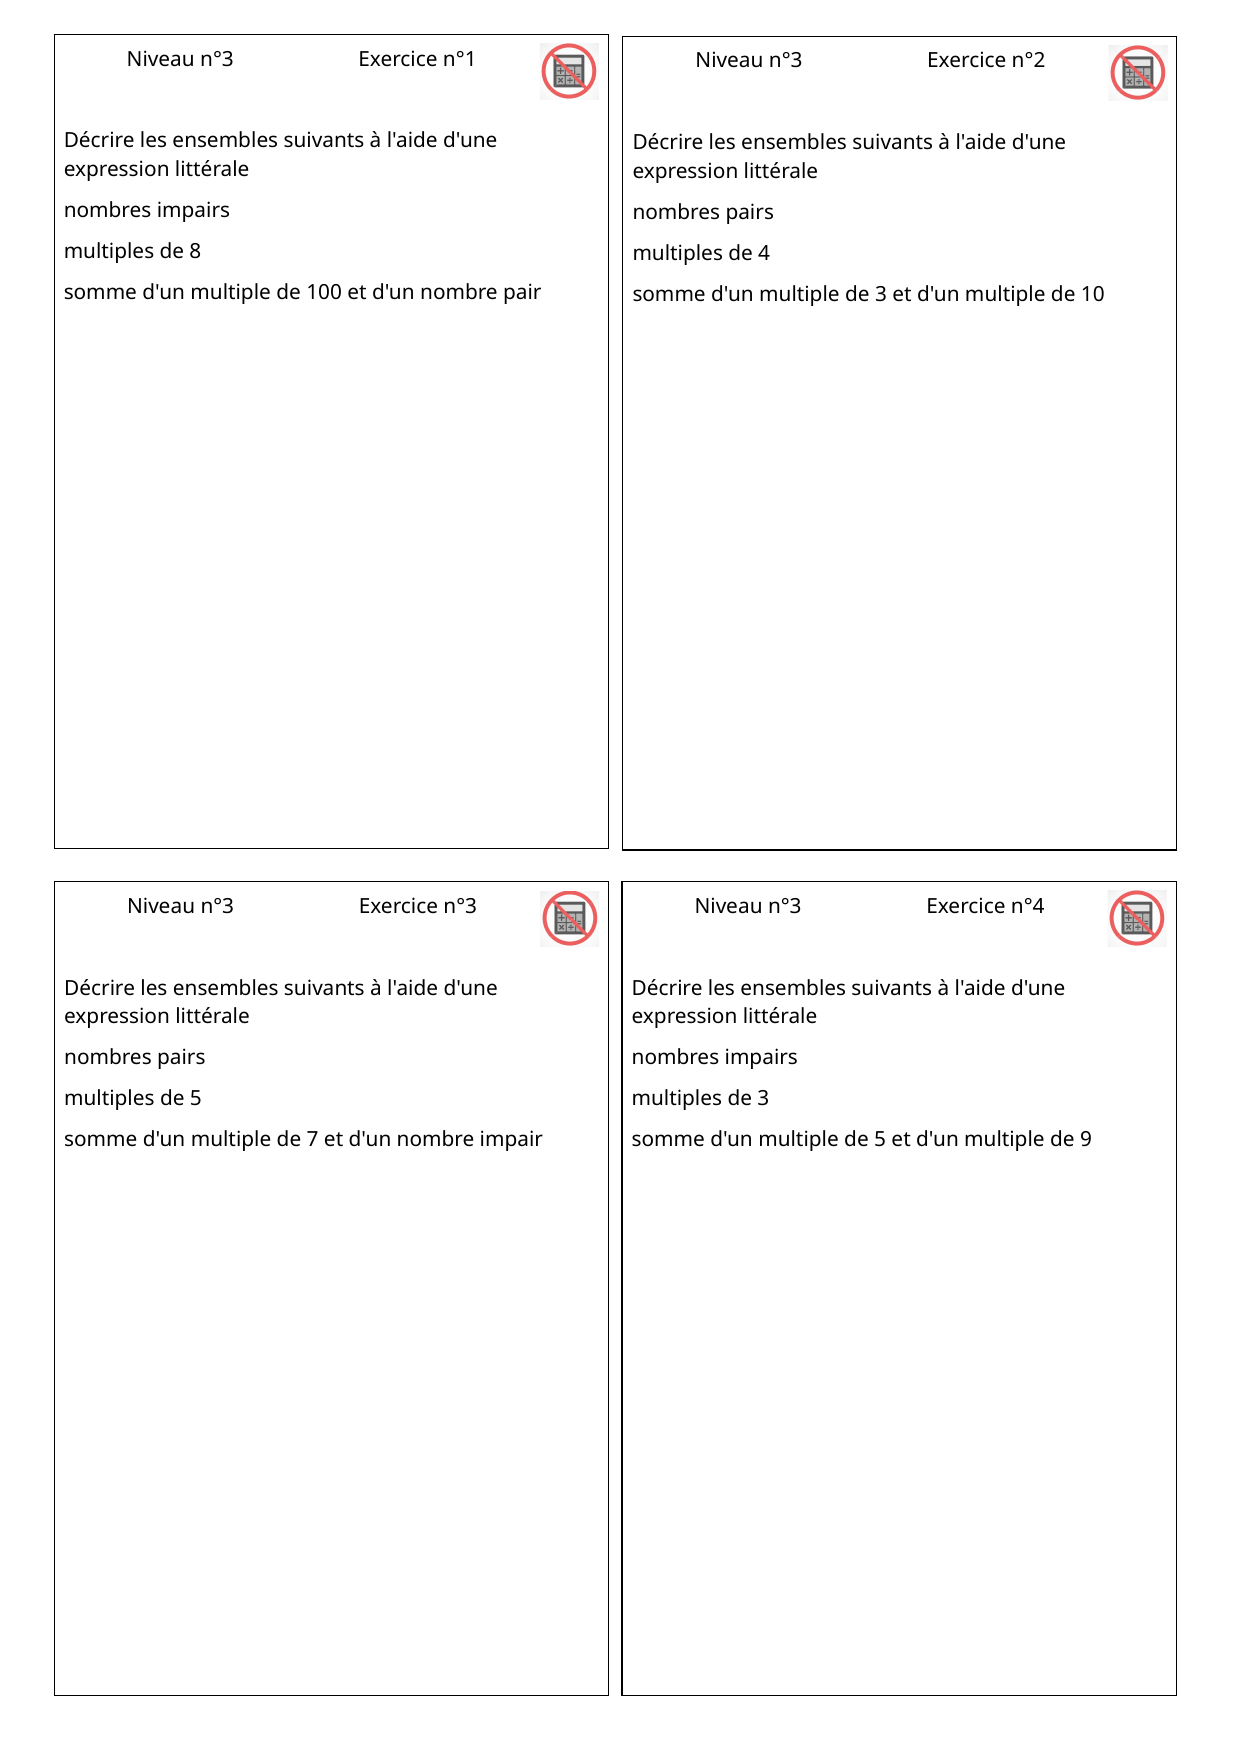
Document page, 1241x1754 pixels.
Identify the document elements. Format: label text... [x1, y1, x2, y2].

text multiples de 4 [632, 238, 1167, 266]
text somme d'un multiple de 100 et d'un nombre pair [63, 277, 599, 305]
text Niveau n°3 Exercice n°2 [632, 46, 1108, 74]
text multiples de 8 [63, 236, 599, 264]
text Décrire les ensembles suivants à l'aide d'une expression littérale [631, 973, 1167, 1029]
picture [1107, 890, 1167, 947]
text multiples de 5 [64, 1083, 599, 1112]
text Décrire les ensembles suivants à l'aide d'une expression littérale [64, 973, 599, 1030]
picture [539, 43, 599, 100]
picture [540, 891, 600, 947]
text nombres impairs [631, 1042, 1167, 1071]
text Niveau n°3 Exercice n°4 [631, 891, 1107, 919]
text somme d'un multiple de 5 et d'un multiple de 9 [631, 1124, 1167, 1152]
text multiples de 3 [631, 1083, 1167, 1111]
text somme d'un multiple de 7 et d'un nombre impair [64, 1124, 599, 1153]
text Décrire les ensembles suivants à l'aide d'une expression littérale [632, 127, 1167, 184]
text Décrire les ensembles suivants à l'aide d'une expression littérale [63, 126, 599, 182]
text Niveau n°3 Exercice n°3 [64, 891, 540, 919]
text nombres pairs [632, 197, 1167, 225]
text nombres pairs [64, 1042, 599, 1071]
picture [1108, 45, 1168, 101]
text nombres impairs [63, 195, 599, 223]
text Niveau n°3 Exercice n°1 [63, 44, 539, 72]
text somme d'un multiple de 3 et d'un multiple de 10 [632, 279, 1167, 307]
